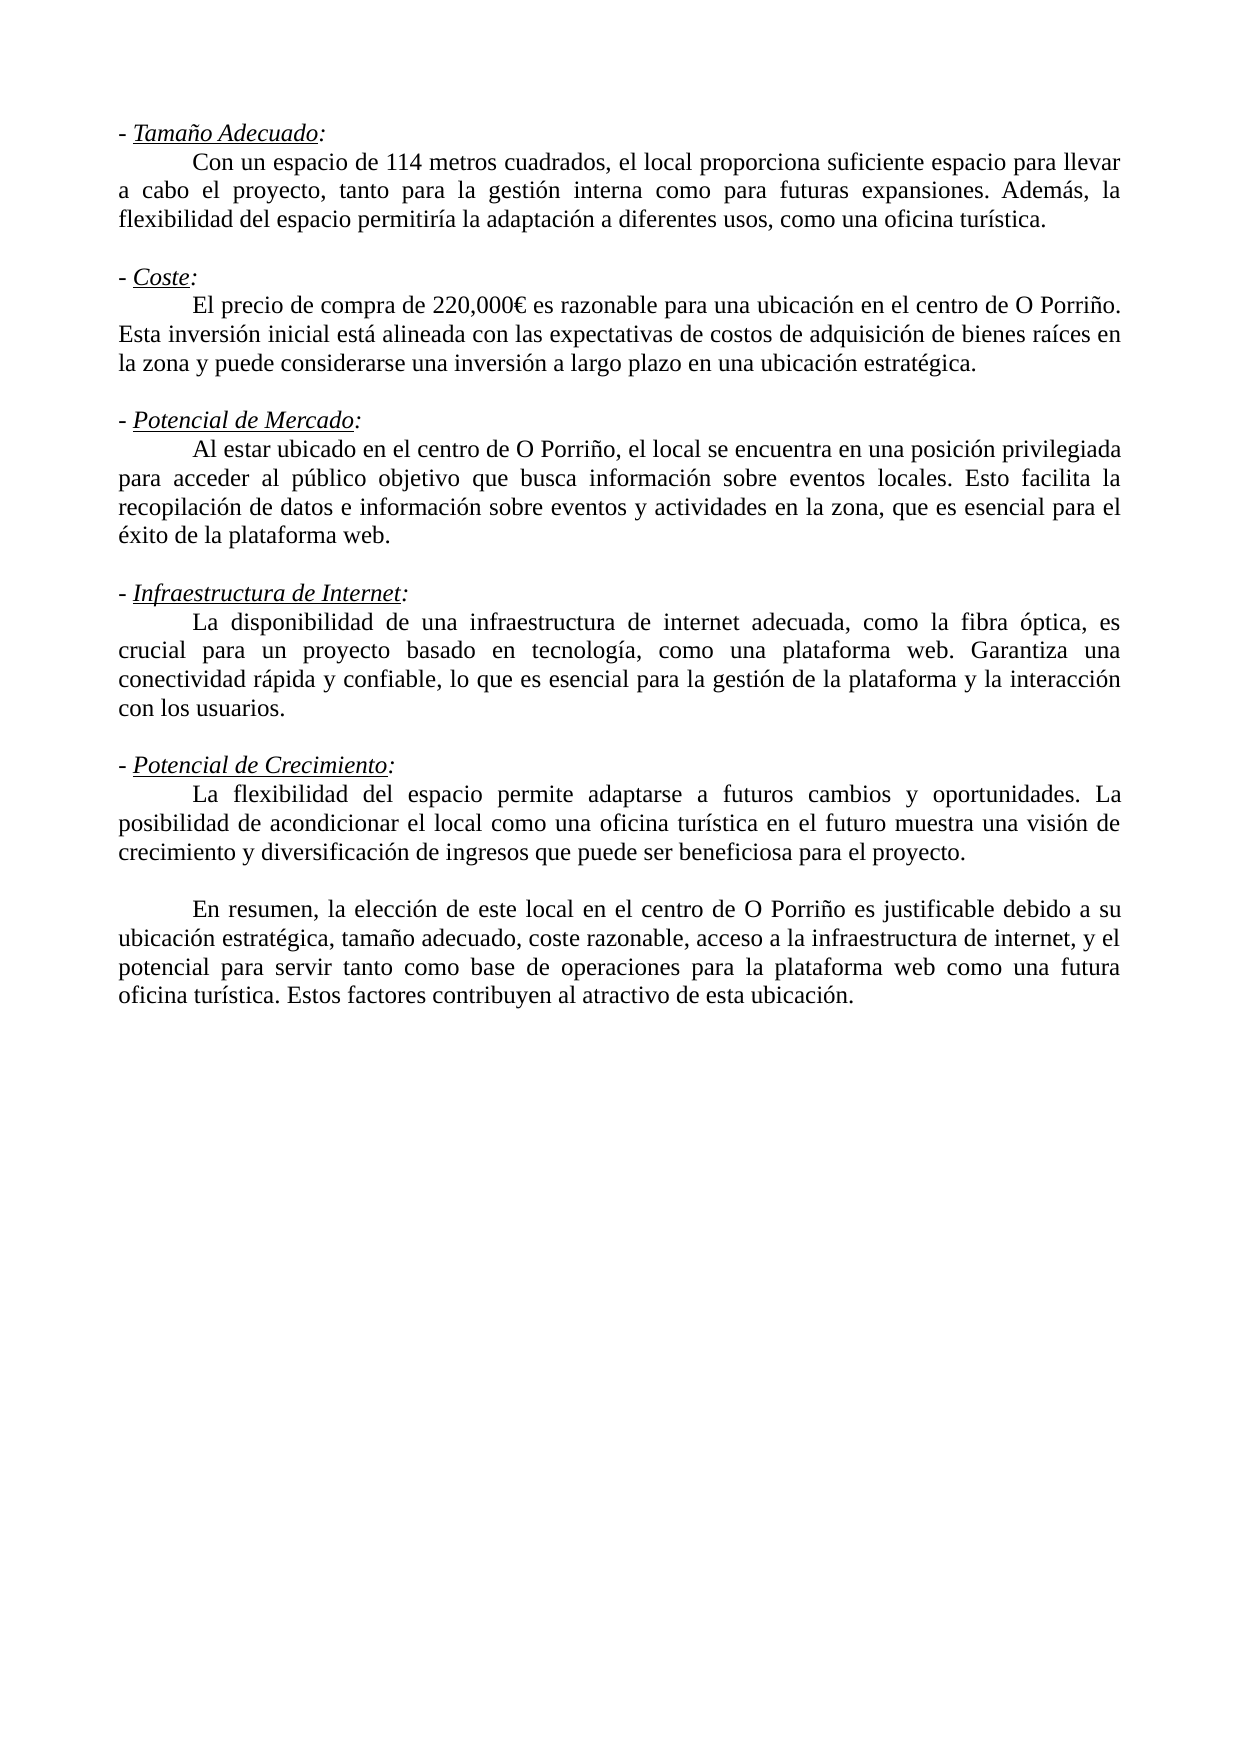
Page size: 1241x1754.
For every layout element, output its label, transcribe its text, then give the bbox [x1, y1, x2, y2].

text - Tamaño Adecuado: [118, 118, 1122, 147]
text - Potencial de Crecimiento: [118, 751, 1122, 779]
text El precio de compra de 220,000€ es razonable para una ubicación en el centro de O Porriño. Esta inversión inicial está alineada con las expectativas de costos de adquisición de bienes raíces en la zona y puede considerarse una inversión a largo plazo en una ubicación estratégica. [118, 291, 1122, 377]
text - Infraestructura de Internet: [118, 578, 1122, 607]
text La flexibilidad del espacio permite adaptarse a futuros cambios y oportunidades. La posibilidad de acondicionar el local como una oficina turística en el futuro muestra una visión de crecimiento y diversificación de ingresos que puede ser beneficiosa para el proyecto. [118, 779, 1122, 866]
text En resumen, la elección de este local en el centro de O Porriño es justificable debido a su ubicación estratégica, tamaño adecuado, coste razonable, acceso a la infraestructura de internet, y el potencial para servir tanto como base de operaciones para la plataforma web como una futura oficina turística. Estos factores contribuyen al atractivo de esta ubicación. [118, 894, 1122, 1009]
text Al estar ubicado en el centro de O Porriño, el local se encuentra en una posición privilegiada para acceder al público objetivo que busca información sobre eventos locales. Esto facilita la recopilación de datos e información sobre eventos y actividades en la zona, que es esencial para el éxito de la plataforma web. [118, 434, 1122, 549]
text Con un espacio de 114 metros cuadrados, el local proporciona suficiente espacio para llevar a cabo el proyecto, tanto para la gestión interna como para futuras expansiones. Además, la flexibilidad del espacio permitiría la adaptación a diferentes usos, como una oficina turística. [118, 147, 1122, 233]
text - Potencial de Mercado: [118, 406, 1122, 434]
text La disponibilidad de una infraestructura de internet adecuada, como la fibra óptica, es crucial para un proyecto basado en tecnología, como una plataforma web. Garantiza una conectividad rápida y confiable, lo que es esencial para la gestión de la plataforma y la interacción con los usuarios. [118, 607, 1122, 722]
text - Coste: [118, 262, 1122, 291]
